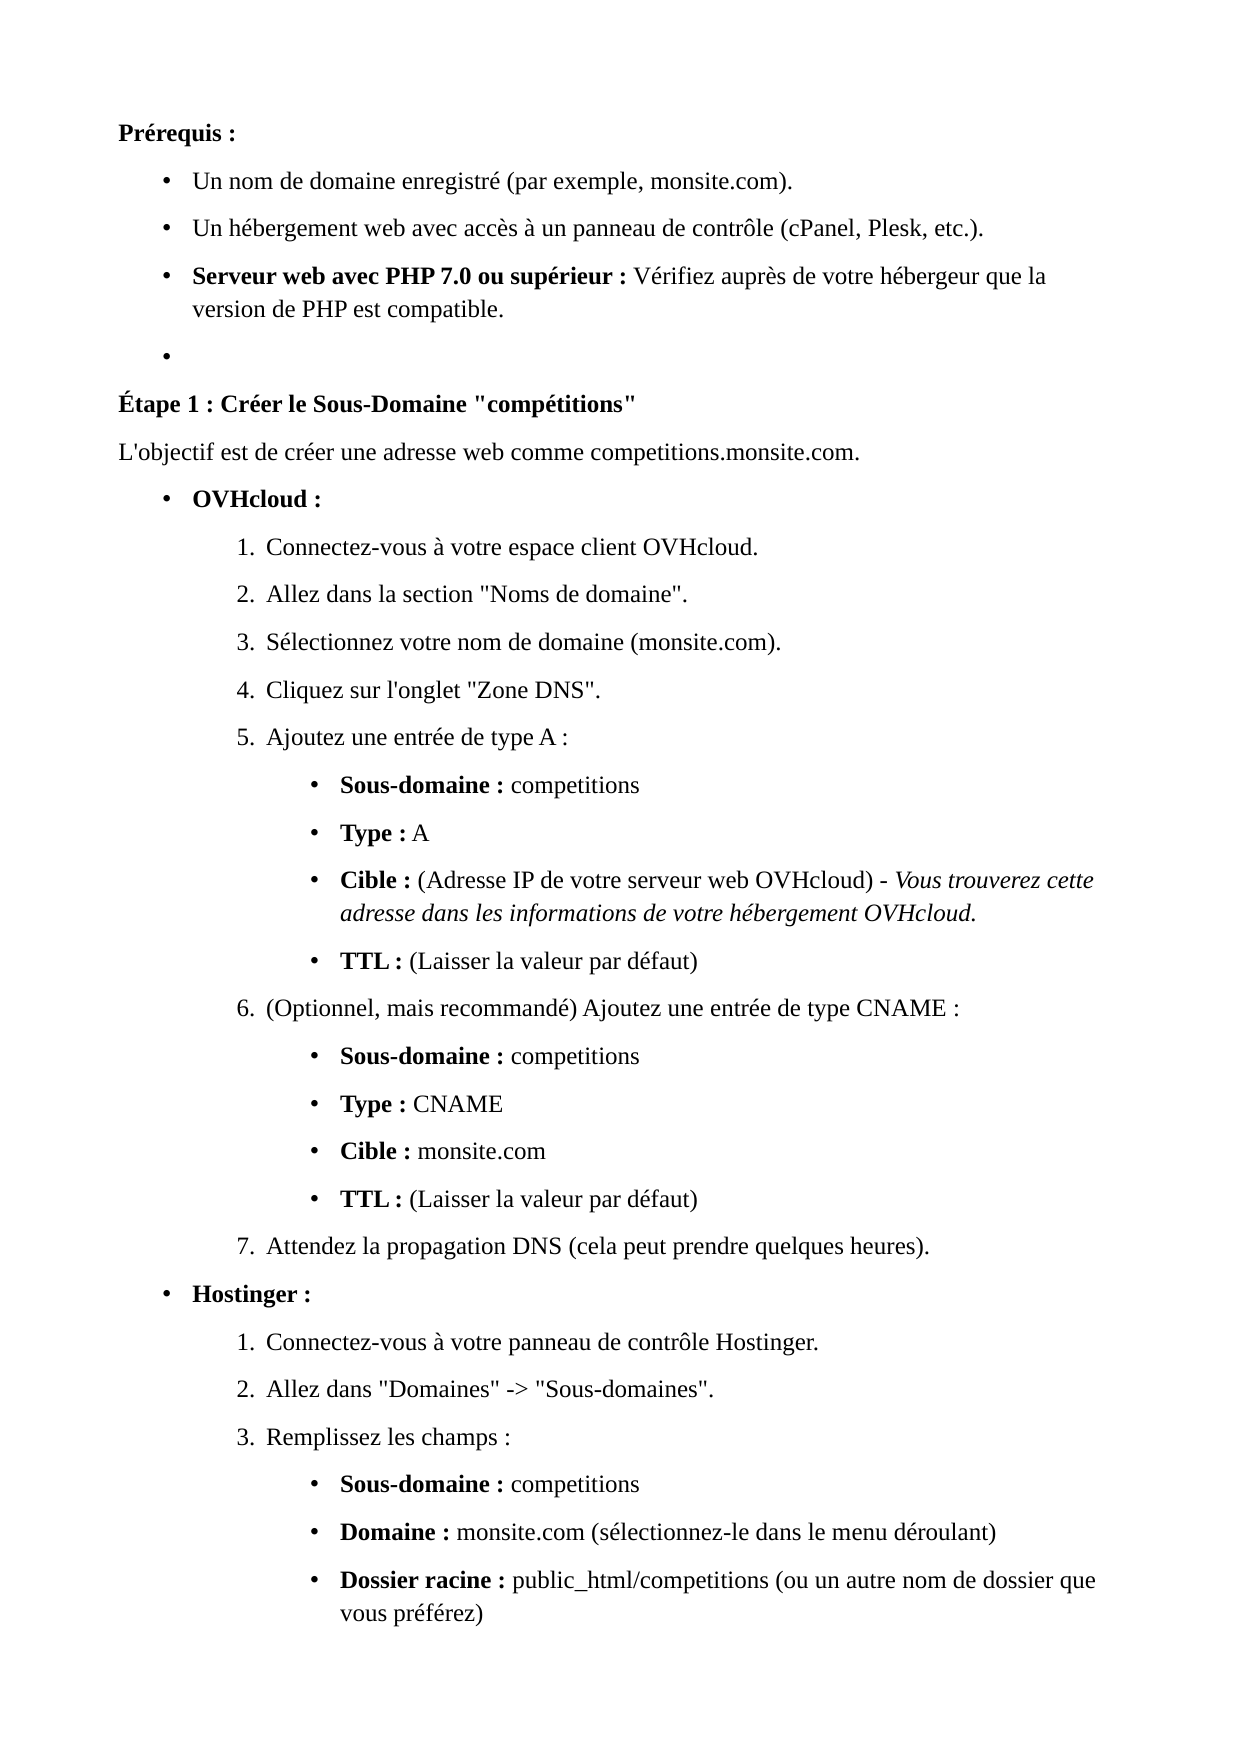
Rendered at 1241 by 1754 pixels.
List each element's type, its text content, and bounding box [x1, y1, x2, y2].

list Allez dans la section "Noms de domaine". [236, 579, 1122, 608]
list TTL : (Laisser la valeur par défaut) [310, 1184, 1122, 1213]
list Sous-domaine : competitions [310, 1041, 1122, 1070]
list Cliquez sur l'onglet "Zone DNS". [236, 675, 1122, 703]
list Sous-domaine : competitions [310, 770, 1122, 799]
list Domaine : monsite.com (sélectionnez-le dans le menu déroulant) [310, 1517, 1122, 1546]
list Sélectionnez votre nom de domaine (monsite.com). [236, 627, 1122, 656]
list Serveur web avec PHP 7.0 ou supérieur : Vérifiez auprès de votre hébergeur que la version de PHP est compatible. [162, 261, 1122, 323]
list Connectez-vous à votre espace client OVHcloud. [236, 532, 1122, 561]
text Prérequis : [118, 118, 1122, 147]
list Cible : (Adresse IP de votre serveur web OVHcloud) - Vous trouverez cette adresse dans les informations de votre hébergement OVHcloud. [310, 865, 1122, 927]
list Connectez-vous à votre panneau de contrôle Hostinger. [236, 1327, 1122, 1355]
list Type : CNAME [310, 1089, 1122, 1117]
list Remplissez les champs : [236, 1422, 1122, 1451]
list Attendez la propagation DNS (cela peut prendre quelques heures). [236, 1231, 1122, 1260]
list Sous-domaine : competitions [310, 1469, 1122, 1498]
text Étape 1 : Créer le Sous-Domaine "compétitions" [118, 389, 1122, 418]
list Dossier racine : public_html/competitions (ou un autre nom de dossier que vous préférez) [310, 1565, 1122, 1626]
list Type : A [310, 818, 1122, 846]
list Allez dans "Domaines" -> "Sous-domaines". [236, 1374, 1122, 1403]
list Ajoutez une entrée de type A : [236, 722, 1122, 751]
list Cible : monsite.com [310, 1136, 1122, 1165]
list (Optionnel, mais recommandé) Ajoutez une entrée de type CNAME : [236, 993, 1122, 1022]
text L'objectif est de créer une adresse web comme competitions.monsite.com. [118, 437, 1122, 466]
list TTL : (Laisser la valeur par défaut) [310, 946, 1122, 974]
list Un nom de domaine enregistré (par exemple, monsite.com). [162, 166, 1122, 194]
list Hostinger : [162, 1279, 1122, 1308]
list Un hébergement web avec accès à un panneau de contrôle (cPanel, Plesk, etc.). [162, 213, 1122, 242]
list OVHcloud : [162, 484, 1122, 513]
